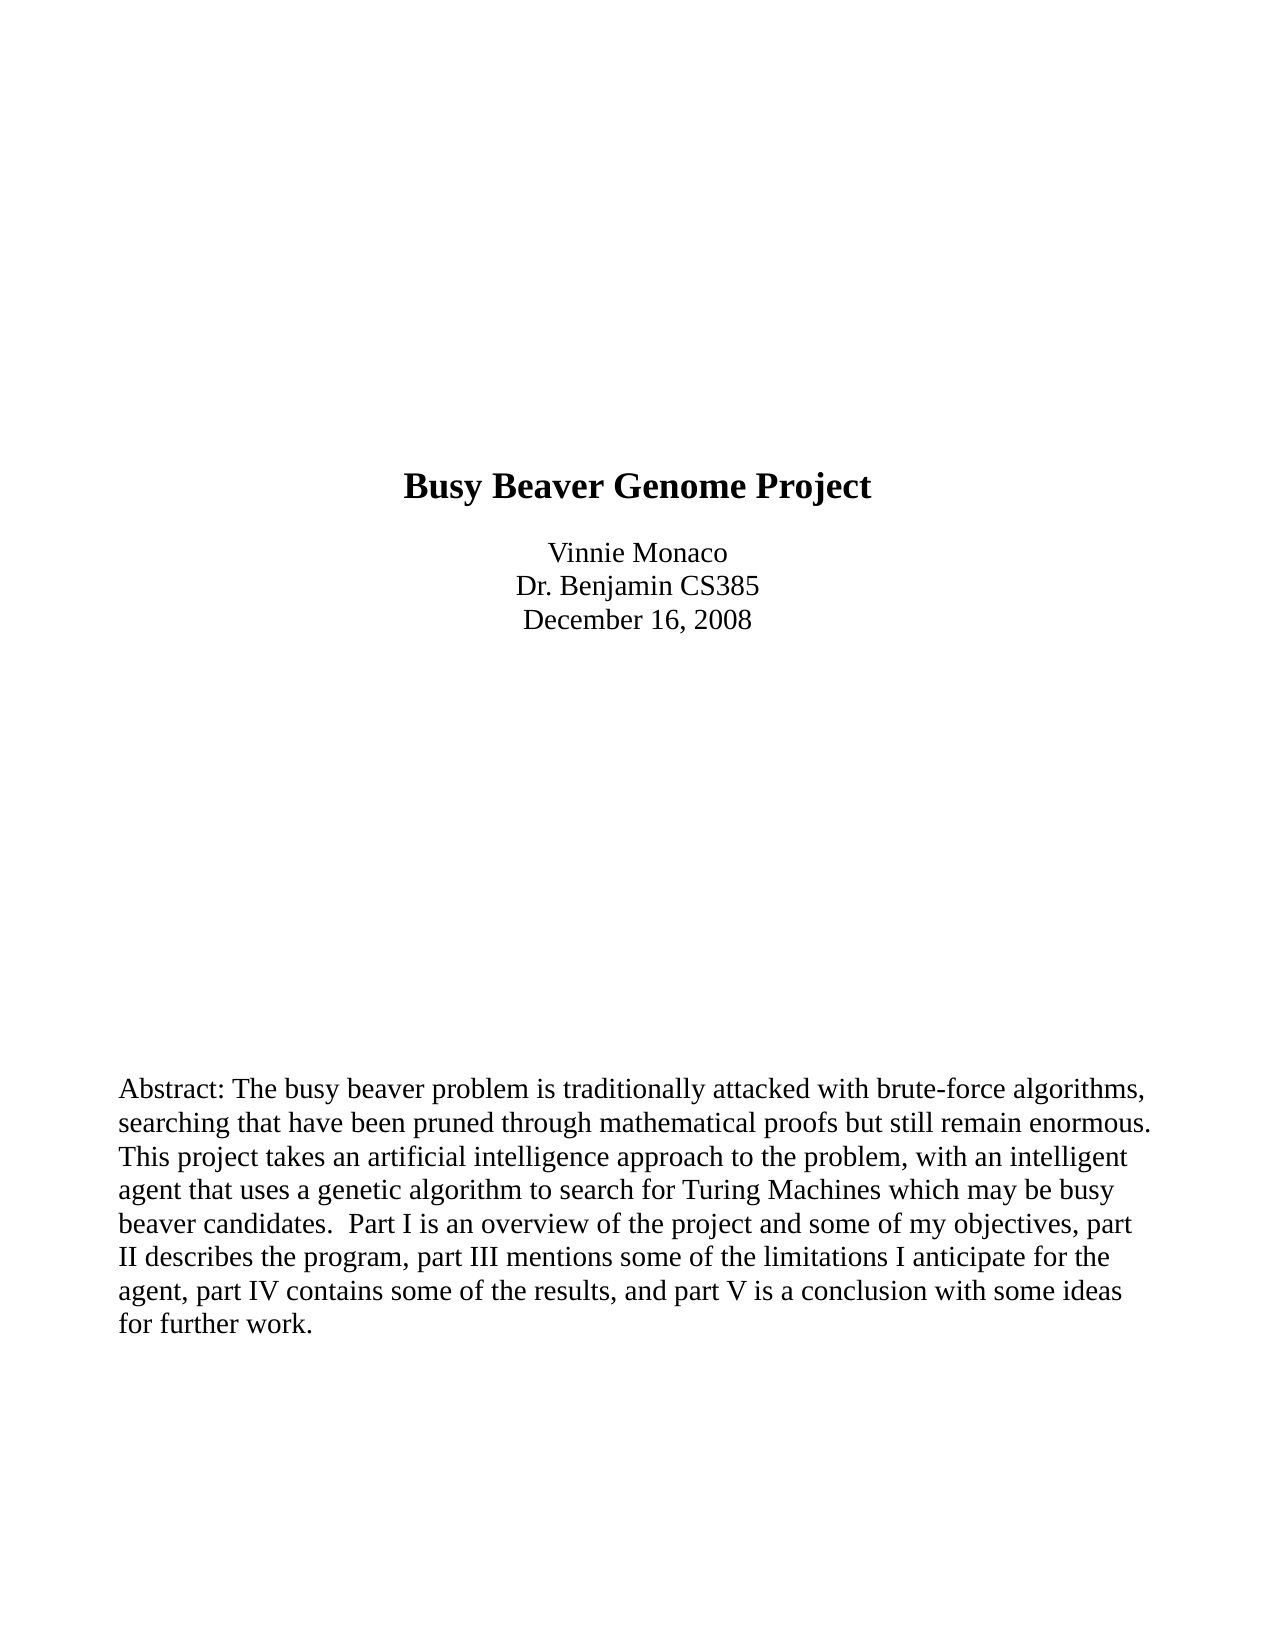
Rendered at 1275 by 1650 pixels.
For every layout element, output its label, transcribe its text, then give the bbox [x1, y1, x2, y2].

text December 16, 2008 [118, 602, 1157, 636]
text Busy Beaver Genome Project [118, 463, 1157, 506]
text Dr. Benjamin CS385 [118, 568, 1157, 602]
text Vinnie Monaco [118, 535, 1157, 568]
text Abstract: The busy beaver problem is traditionally attacked with brute-force algorithms, searching that have been pruned through mathematical proofs but still remain enormous. This project takes an artificial intelligence approach to the problem, with an intelligent agent that uses a genetic algorithm to search for Turing Machines which may be busy beaver candidates. Part I is an overview of the project and some of my objectives, part II describes the program, part III mentions some of the limitations I anticipate for the agent, part IV contains some of the results, and part V is a conclusion with some ideas for further work. [118, 1072, 1157, 1340]
